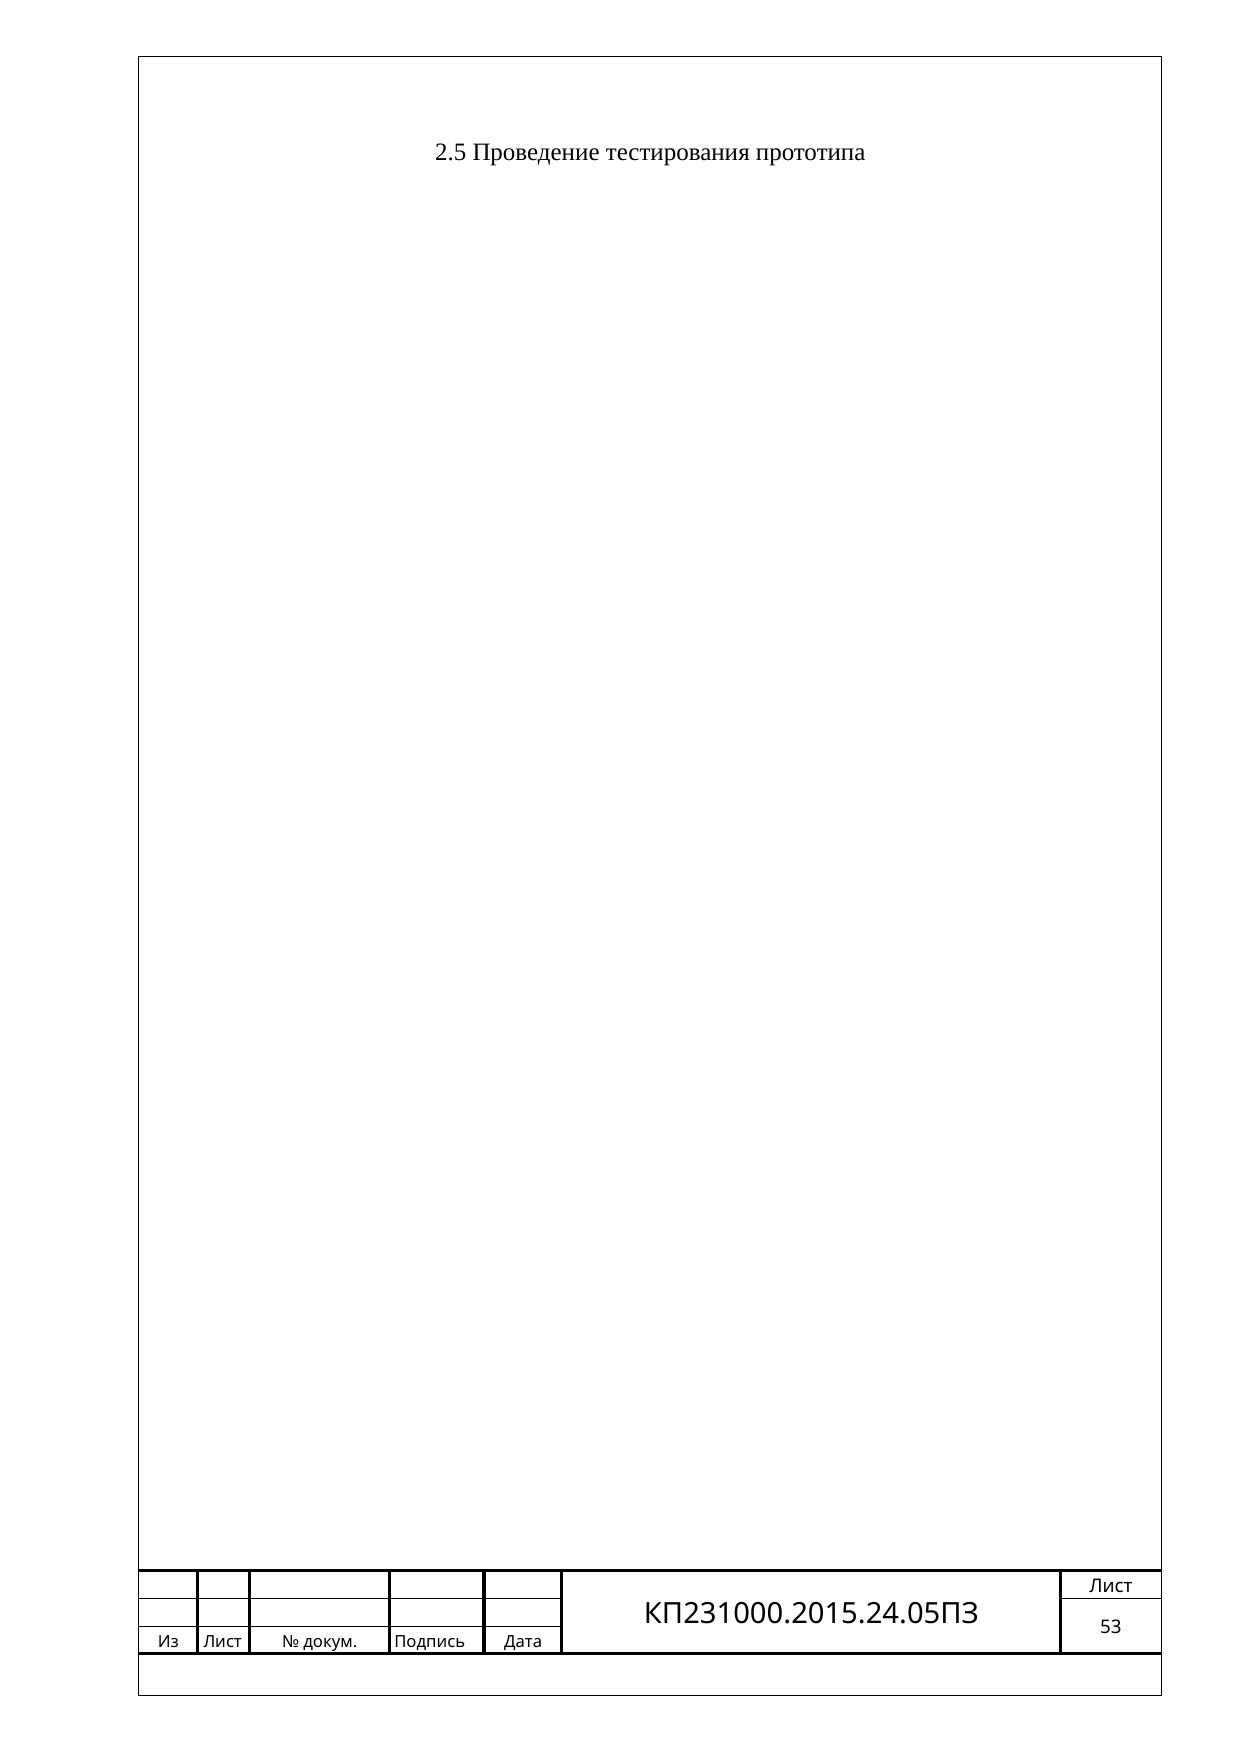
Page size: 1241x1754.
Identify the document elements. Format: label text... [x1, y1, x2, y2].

subtitle 2.5 Проведение тестирования прототипа [168, 137, 1132, 165]
